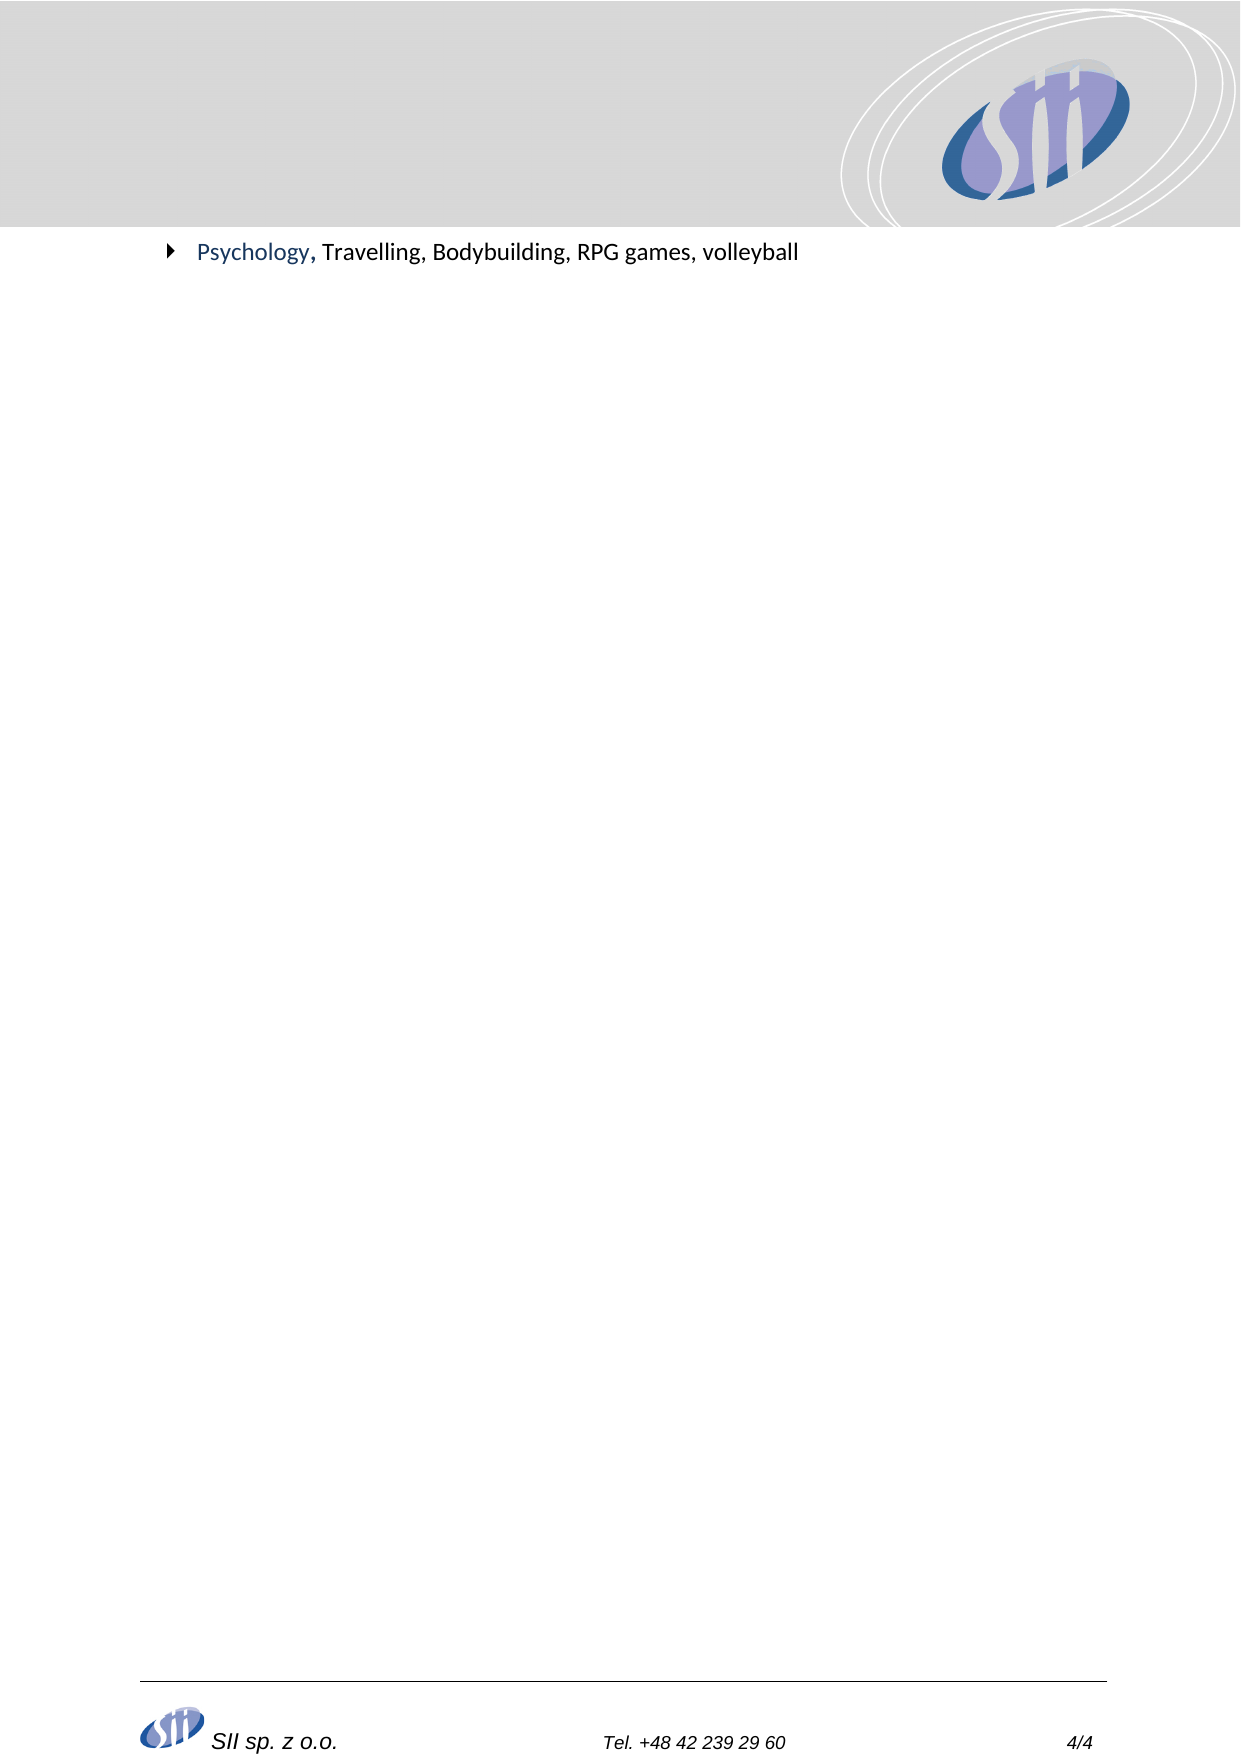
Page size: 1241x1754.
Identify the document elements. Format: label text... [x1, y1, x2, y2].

picture [0, 1, 1241, 227]
picture [140, 1706, 205, 1749]
list Psychology, Travelling, Bodybuilding, RPG games, volleyball [159, 236, 1107, 267]
